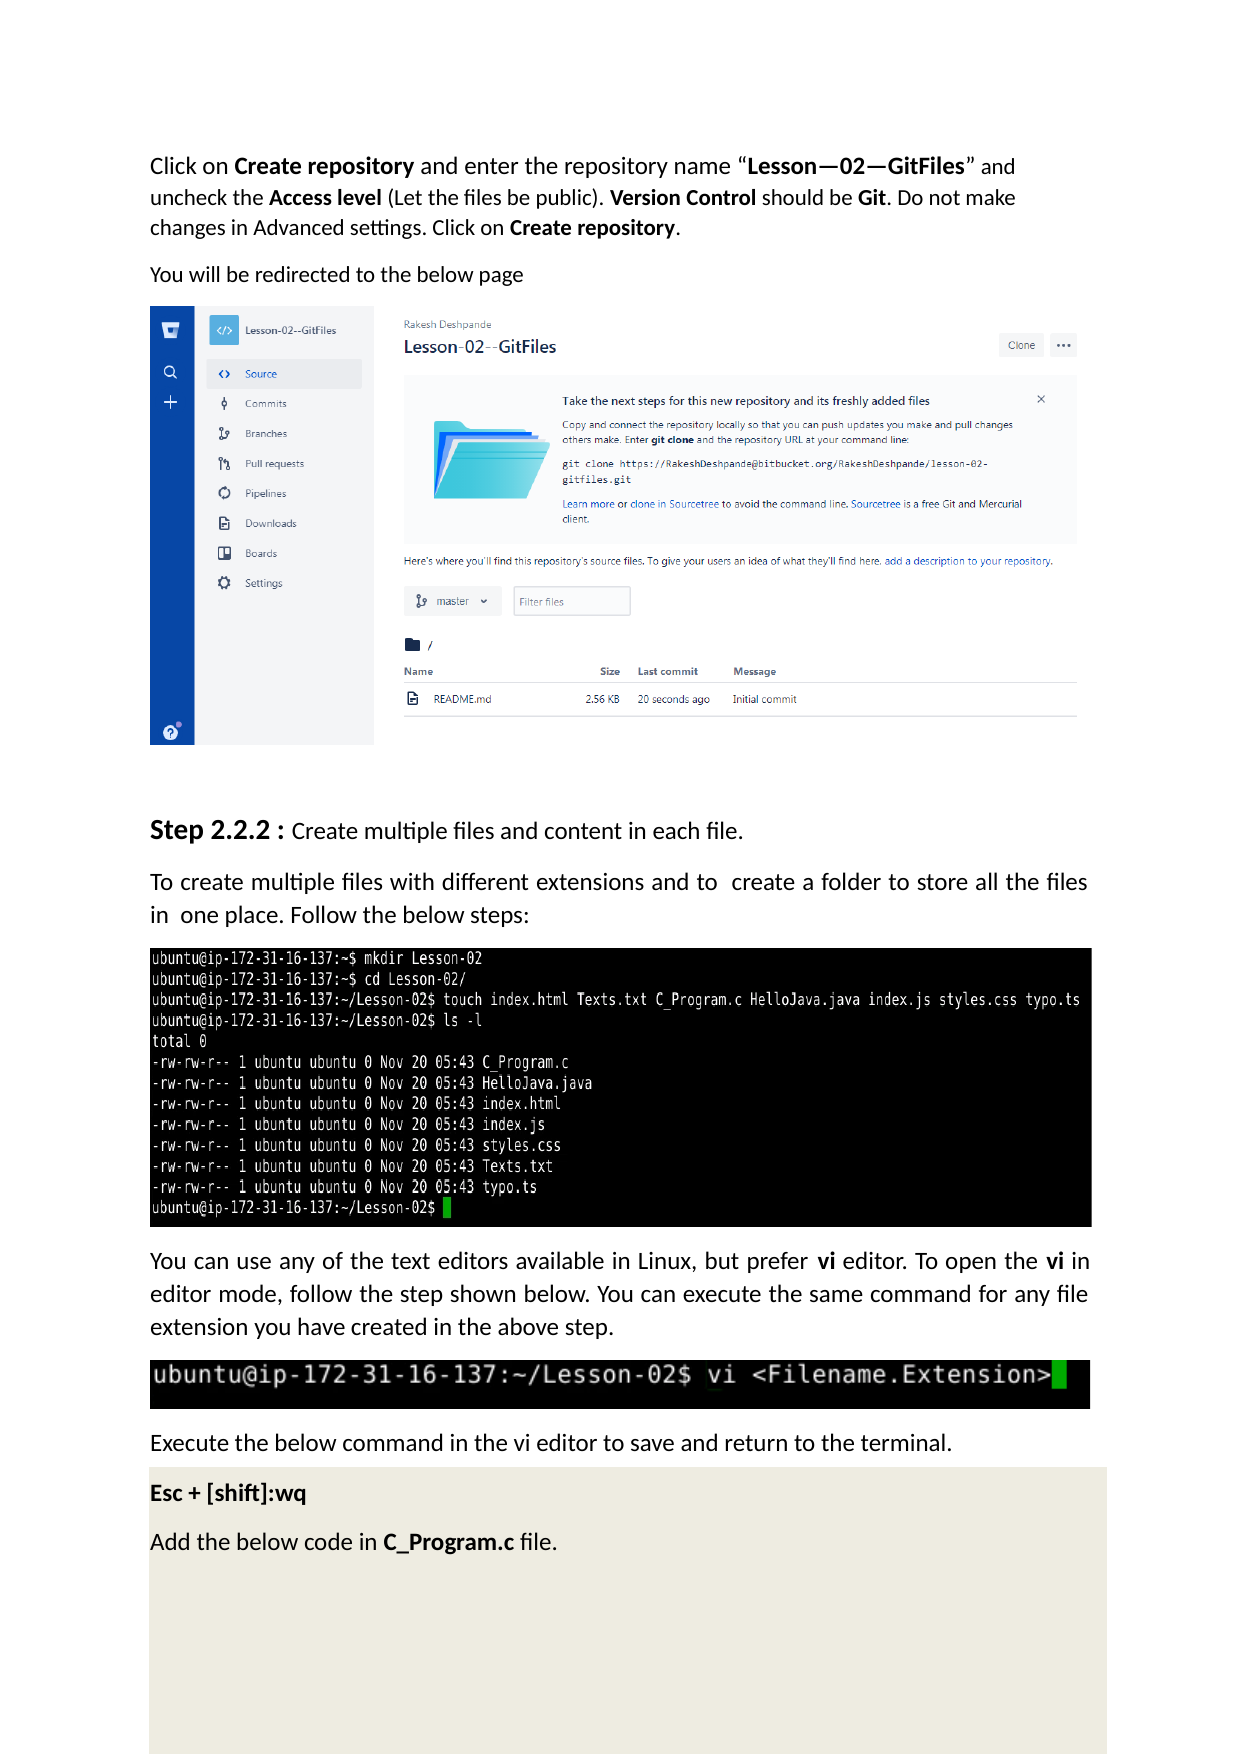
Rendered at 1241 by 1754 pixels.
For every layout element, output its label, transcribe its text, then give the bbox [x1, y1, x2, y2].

text Add the below code in C_Program.c file. [150, 1526, 1090, 1557]
text You will be redirected to the below page [150, 260, 1090, 288]
text Click on Create repository and enter the repository name “Lesson—02—GitFiles” and uncheck the Access level (Let the files be public). Version Control should be Git. Do not make changes in Advanced settings. Click on Create repository. [150, 150, 1090, 241]
picture [150, 948, 1092, 1227]
text Esc + [shift]:wq [150, 1477, 1090, 1507]
text You can use any of the text editors available in Linux, but prefer vi editor. To open the vi in editor mode, follow the step shown below. You can execute the same command for any file extension you have created in the above step. [150, 1245, 1090, 1341]
picture [150, 306, 1091, 745]
text Execute the below command in the vi editor to save and return to the terminal. [150, 1427, 1090, 1458]
text Step 2.2.2 : Create multiple files and content in each file. [150, 811, 1090, 846]
picture [150, 1360, 1091, 1409]
text To create multiple files with different extensions and to create a folder to store all the files in one place. Follow the below steps: [150, 866, 1090, 929]
